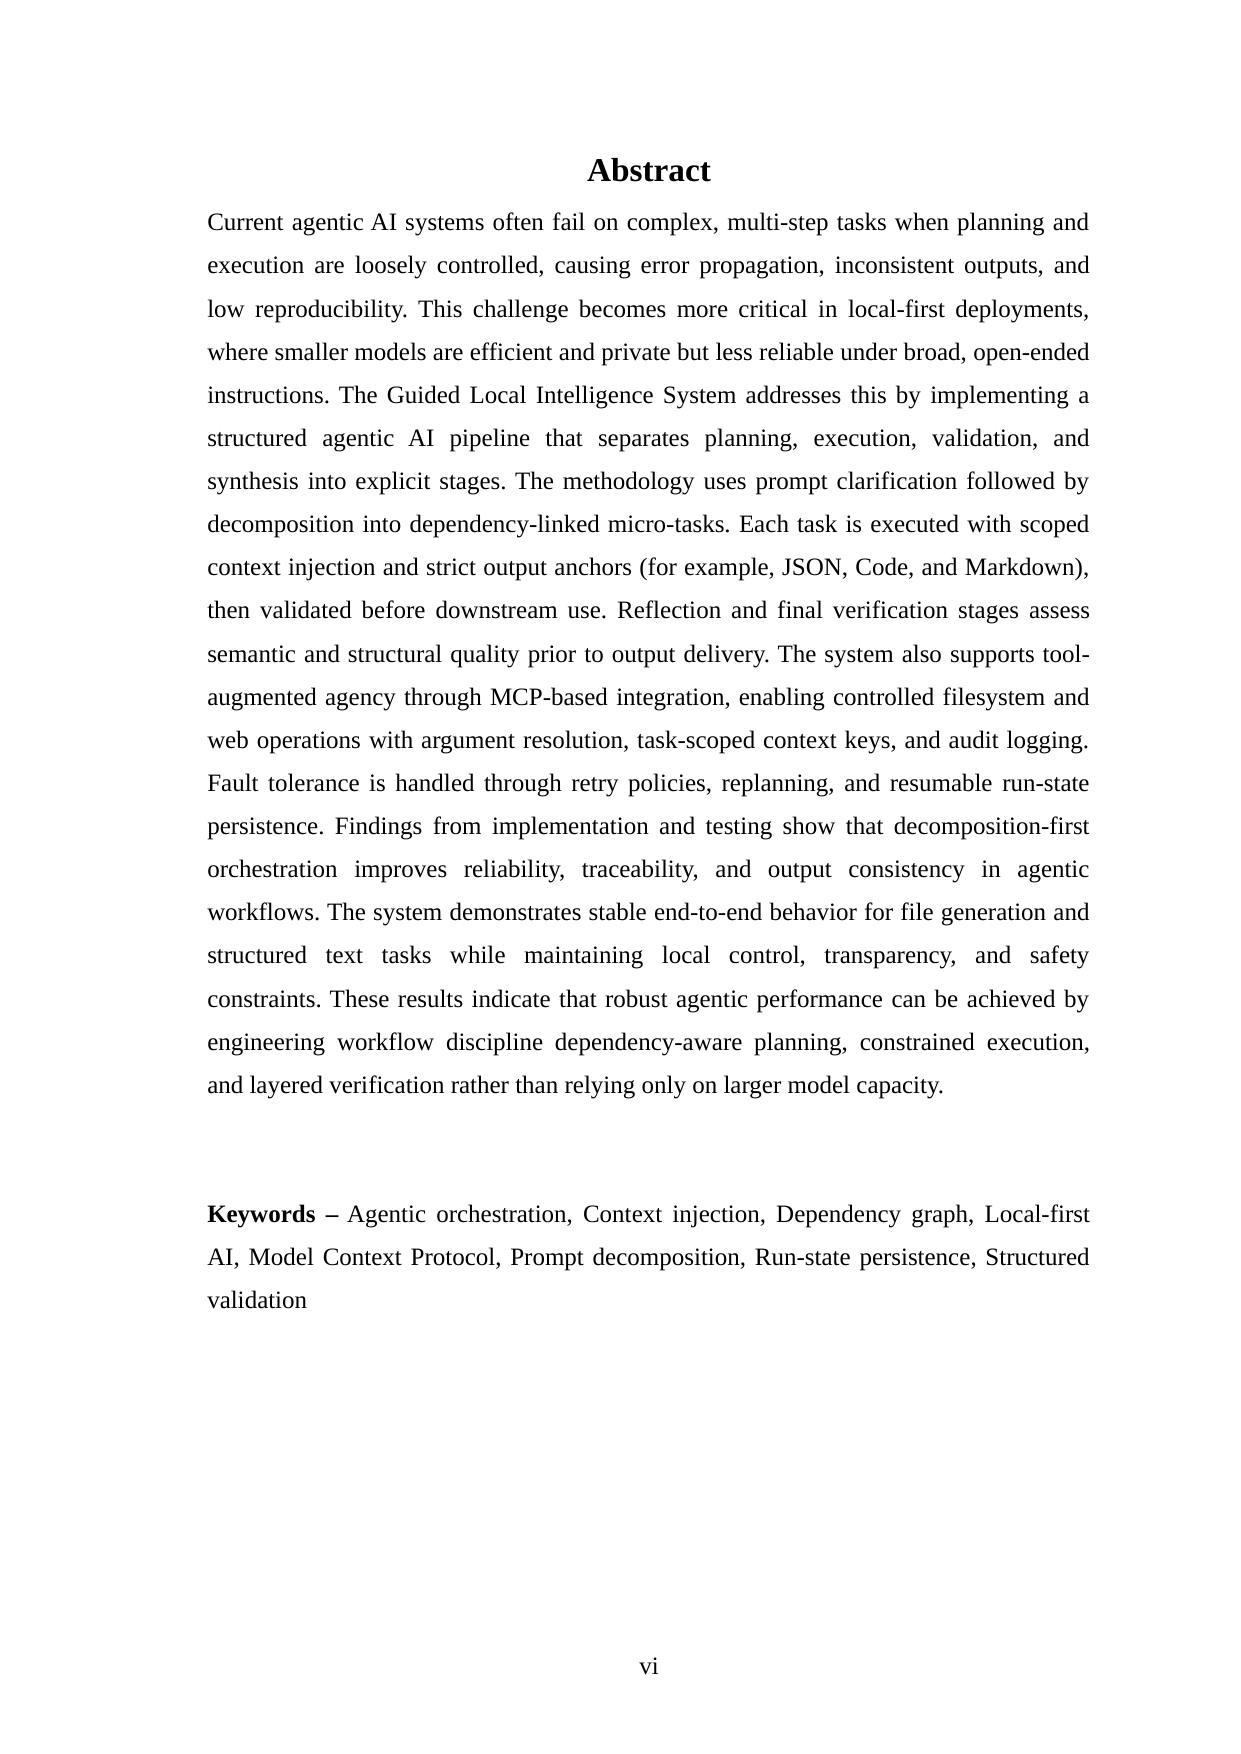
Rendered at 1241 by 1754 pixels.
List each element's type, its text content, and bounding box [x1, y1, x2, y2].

text Keywords – Agentic orchestration, Context injection, Dependency graph, Local-first AI, Model Context Protocol, Prompt decomposition, Run-state persistence, Structured validation [207, 1199, 1091, 1314]
text Current agentic AI systems often fail on complex, multi-step tasks when planning and execution are loosely controlled, causing error propagation, inconsistent outputs, and low reproducibility. This challenge becomes more critical in local-first deployments, where smaller models are efficient and private but less reliable under broad, open-ended instructions. The Guided Local Intelligence System addresses this by implementing a structured agentic AI pipeline that separates planning, execution, validation, and synthesis into explicit stages. The methodology uses prompt clarification followed by decomposition into dependency-linked micro-tasks. Each task is executed with scoped context injection and strict output anchors (for example, JSON, Code, and Markdown), then validated before downstream use. Reflection and final verification stages assess semantic and structural quality prior to output delivery. The system also supports tool-augmented agency through MCP-based integration, enabling controlled filesystem and web operations with argument resolution, task-scoped context keys, and audit logging. Fault tolerance is handled through retry policies, replanning, and resumable run-state persistence. Findings from implementation and testing show that decomposition-first orchestration improves reliability, traceability, and output consistency in agentic workflows. The system demonstrates stable end-to-end behavior for file generation and structured text tasks while maintaining local control, transparency, and safety constraints. These results indicate that robust agentic performance can be achieved by engineering workflow discipline dependency-aware planning, constrained execution, and layered verification rather than relying only on larger model capacity. [207, 207, 1091, 1099]
text Abstract [207, 150, 1091, 188]
